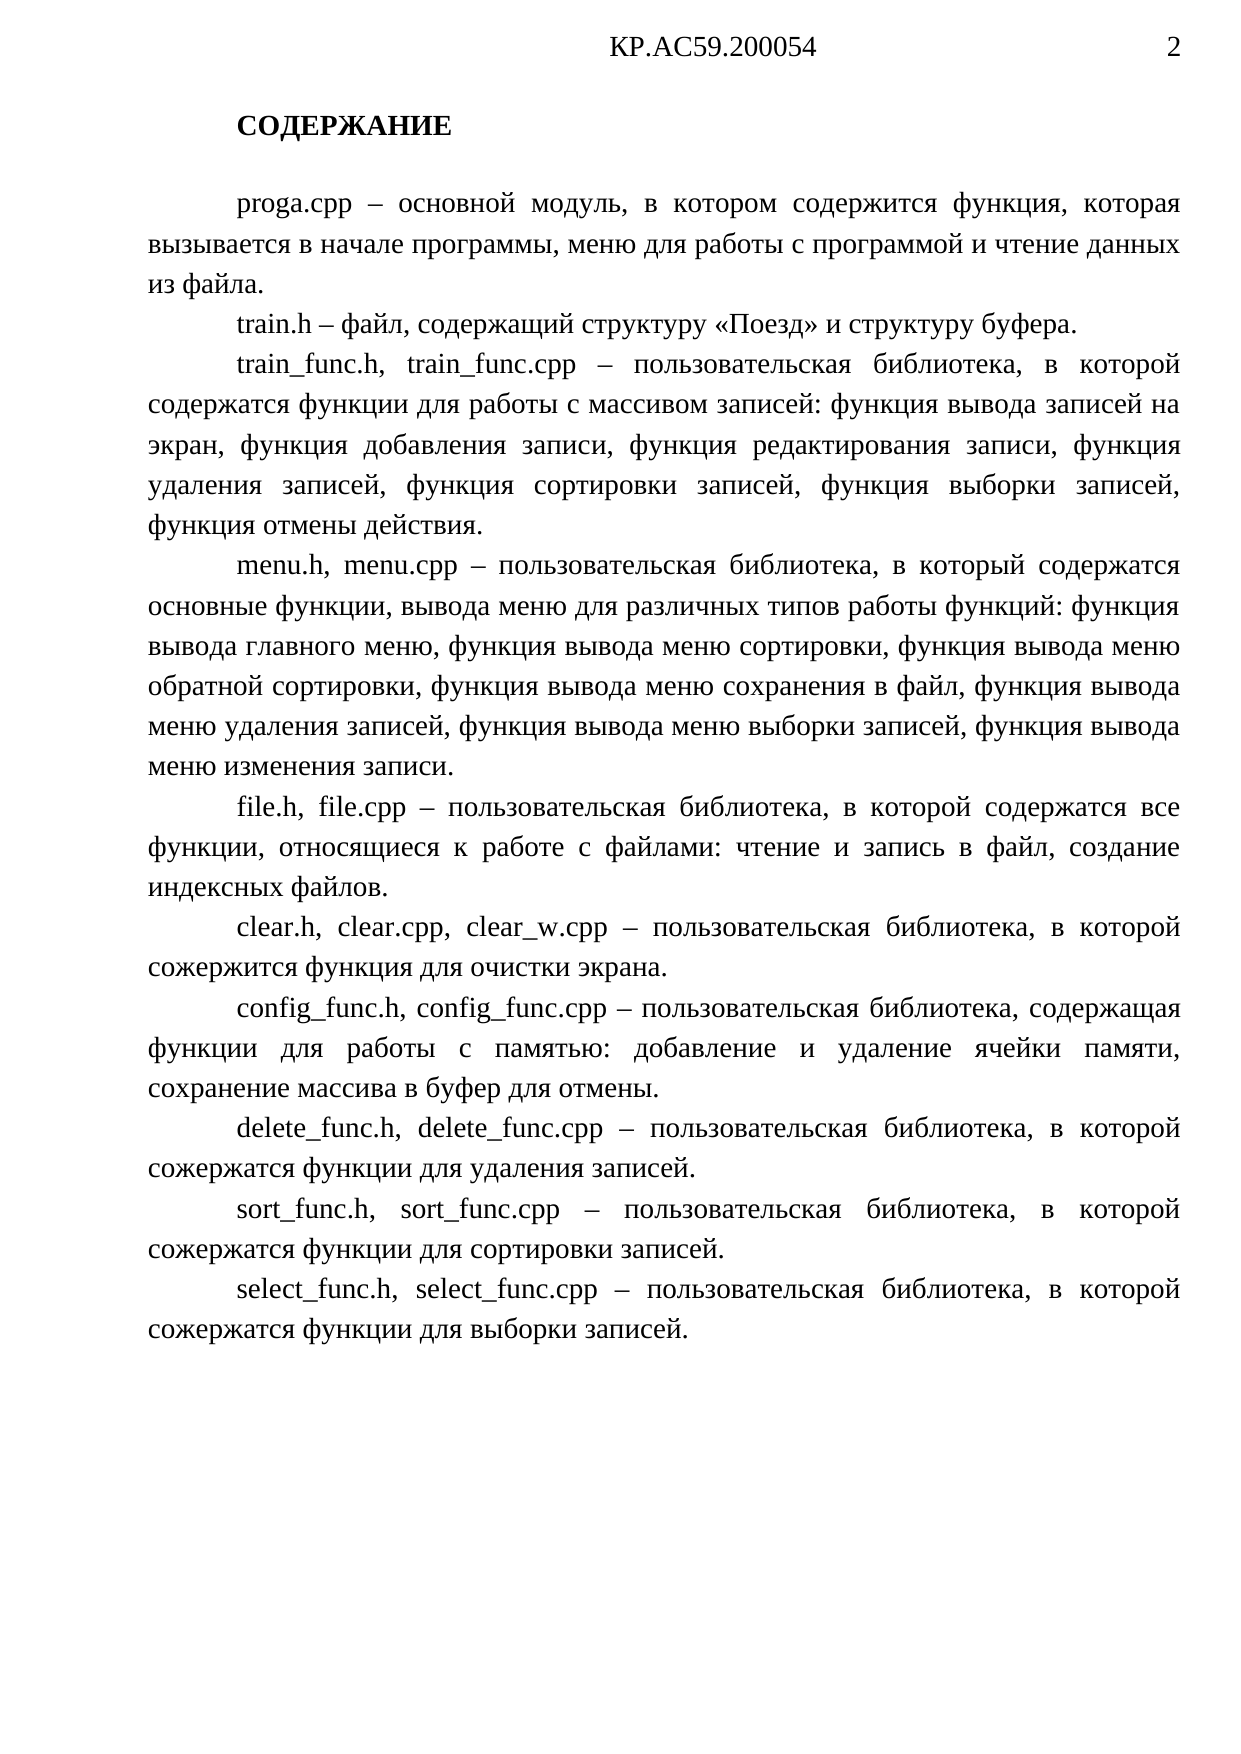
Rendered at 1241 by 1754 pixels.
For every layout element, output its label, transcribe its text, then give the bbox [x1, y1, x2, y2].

text train.h – файл, содержащий структуру «Поезд» и структуру буфера. [148, 306, 1181, 340]
text СОДЕРЖАНИЕ [148, 108, 1181, 142]
text menu.h, menu.cpp – пользовательская библиотека, в который содержатся основные функции, вывода меню для различных типов работы функций: функция вывода главного меню, функция вывода меню сортировки, функция вывода меню обратной сортировки, функция вывода меню сохранения в файл, функция вывода меню удаления записей, функция вывода меню выборки записей, функция вывода меню изменения записи. [148, 547, 1181, 782]
text proga.cpp – основной модуль, в котором содержится функция, которая вызывается в начале программы, меню для работы с программой и чтение данных из файла. [148, 186, 1181, 299]
text clear.h, clear.cpp, clear_w.cpp – пользовательская библиотека, в которой сожержится функция для очистки экрана. [148, 909, 1181, 983]
text select_func.h, select_func.cpp – пользовательская библиотека, в которой сожержатся функции для выборки записей. [148, 1271, 1181, 1345]
text file.h, file.cpp – пользовательская библиотека, в которой содержатся все функции, относящиеся к работе с файлами: чтение и запись в файл, создание индексных файлов. [148, 789, 1181, 903]
text config_func.h, config_func.cpp – пользовательская библиотека, содержащая функции для работы с памятью: добавление и удаление ячейки памяти, сохранение массива в буфер для отмены. [148, 990, 1181, 1104]
text sort_func.h, sort_func.cpp – пользовательская библиотека, в которой сожержатся функции для сортировки записей. [148, 1191, 1181, 1264]
text delete_func.h, delete_func.cpp – пользовательская библиотека, в которой сожержатся функции для удаления записей. [148, 1110, 1181, 1184]
text train_func.h, train_func.cpp – пользовательская библиотека, в которой содержатся функции для работы с массивом записей: функция вывода записей на экран, функция добавления записи, функция редактирования записи, функция удаления записей, функция сортировки записей, функция выборки записей, функция отмены действия. [148, 346, 1181, 541]
